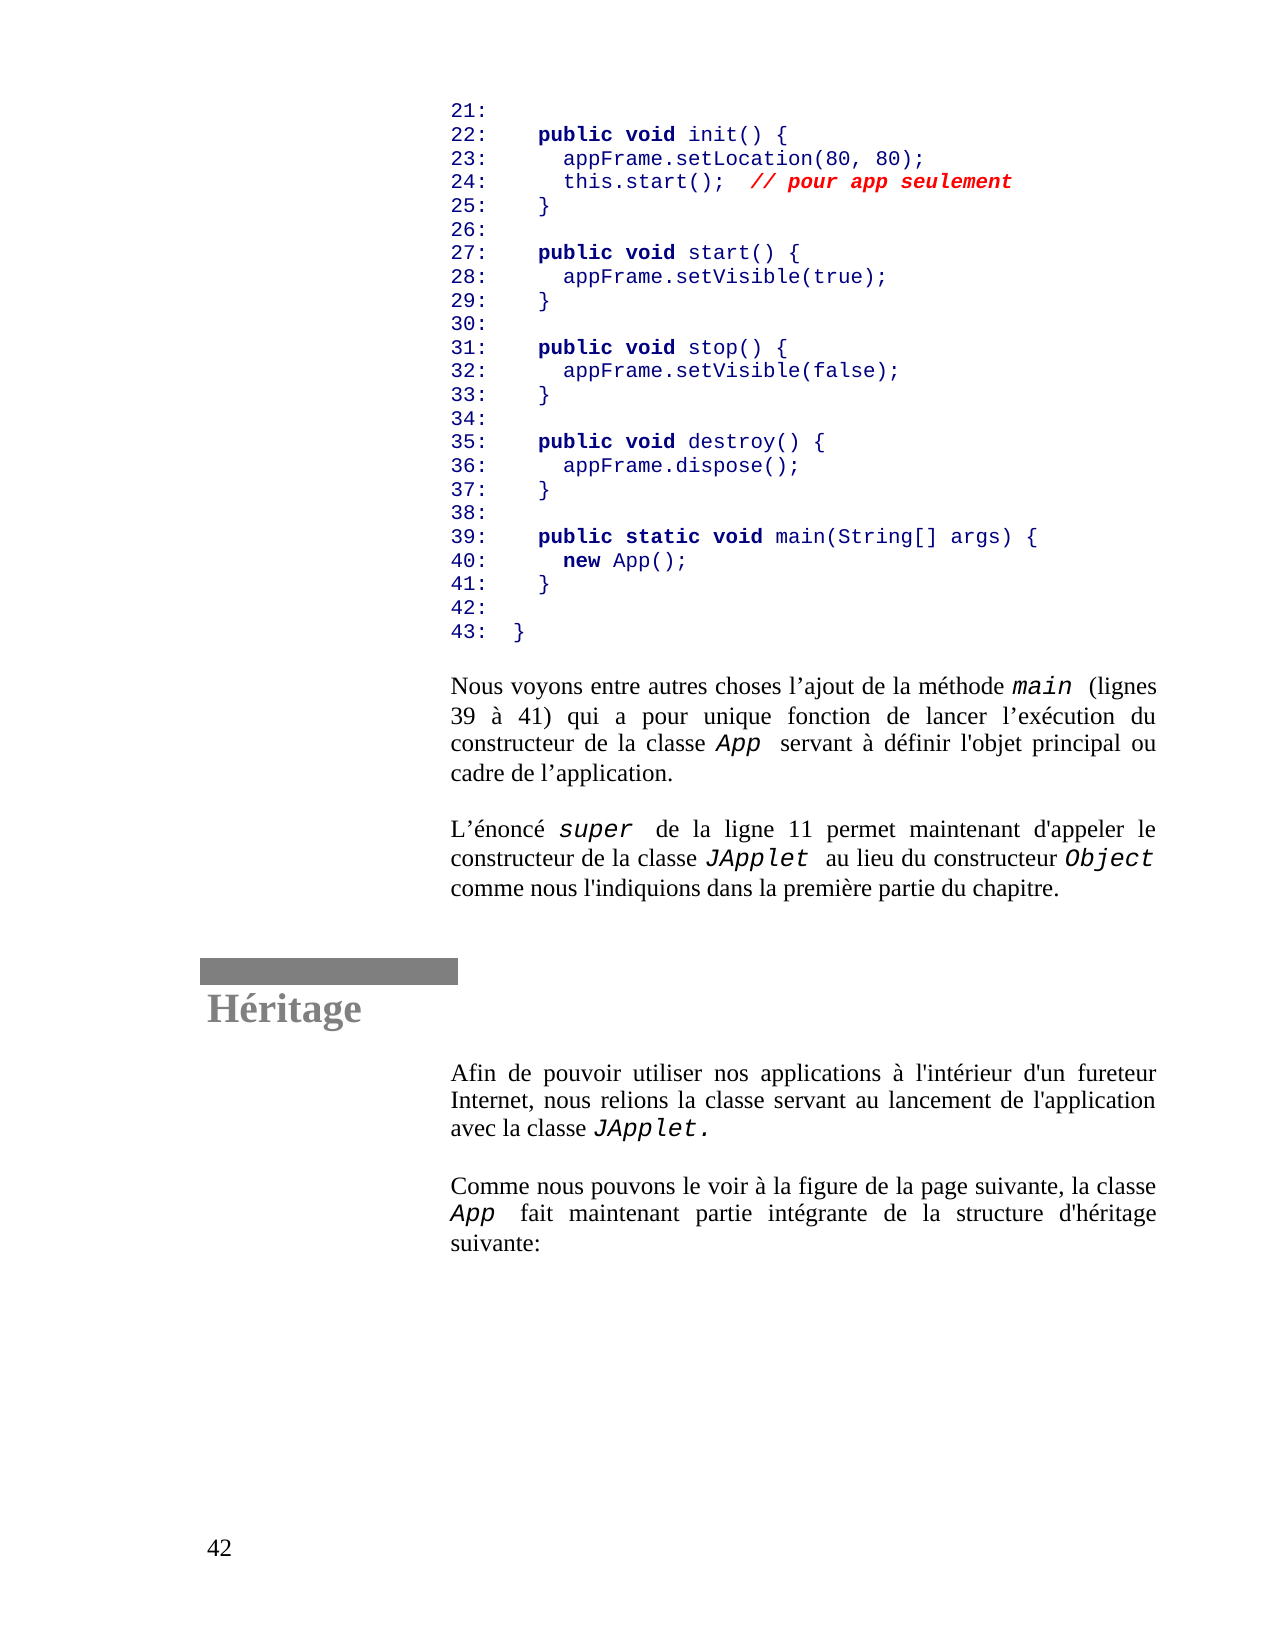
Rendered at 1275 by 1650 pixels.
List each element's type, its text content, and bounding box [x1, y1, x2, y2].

table_header Nous voyons entre autres choses l’ajout de la méthode main (lignes 39 à 41) qui a pour unique fonction de lancer l’exécution du constructeur de la classe App servant à définir l'objet principal ou cadre de l’application. [443, 672, 1164, 787]
table_header [200, 815, 443, 902]
table_header [200, 958, 458, 985]
table_header L’énoncé super de la ligne 11 permet maintenant d'appeler le constructeur de la classe JApplet au lieu du constructeur Object comme nous l'indiquions dans la première partie du chapitre. [443, 815, 1164, 902]
subtitle Héritage [207, 985, 1157, 1031]
table_header [200, 1059, 443, 1144]
table_header - 21: 22: public void init() { 23: appFrame.setLocation(80, 80); 24: this.start(); // pour app seulement 25: } 26: 27: public void start() { 28: appFrame.setVisible(true); 29: } 30: 31: public void stop() { 32: appFrame.setVisible(false); 33: } 34: 35: public void destroy() { 36: appFrame.dispose(); 37: } 38: 39: public static void main(String[] args) { 40: new App(); 41: } 42: 43: } [443, 100, 1164, 644]
table_header [200, 672, 443, 787]
table_header [200, 1172, 443, 1257]
table_header Afin de pouvoir utiliser nos applications à l'intérieur d'un fureteur Internet, nous relions la classe servant au lancement de l'application avec la classe JApplet. [443, 1059, 1164, 1144]
table_header [200, 100, 443, 644]
table_header Comme nous pouvons le voir à la figure de la page suivante, la classe App fait maintenant partie intégrante de la structure d'héritage suivante: [443, 1172, 1164, 1257]
